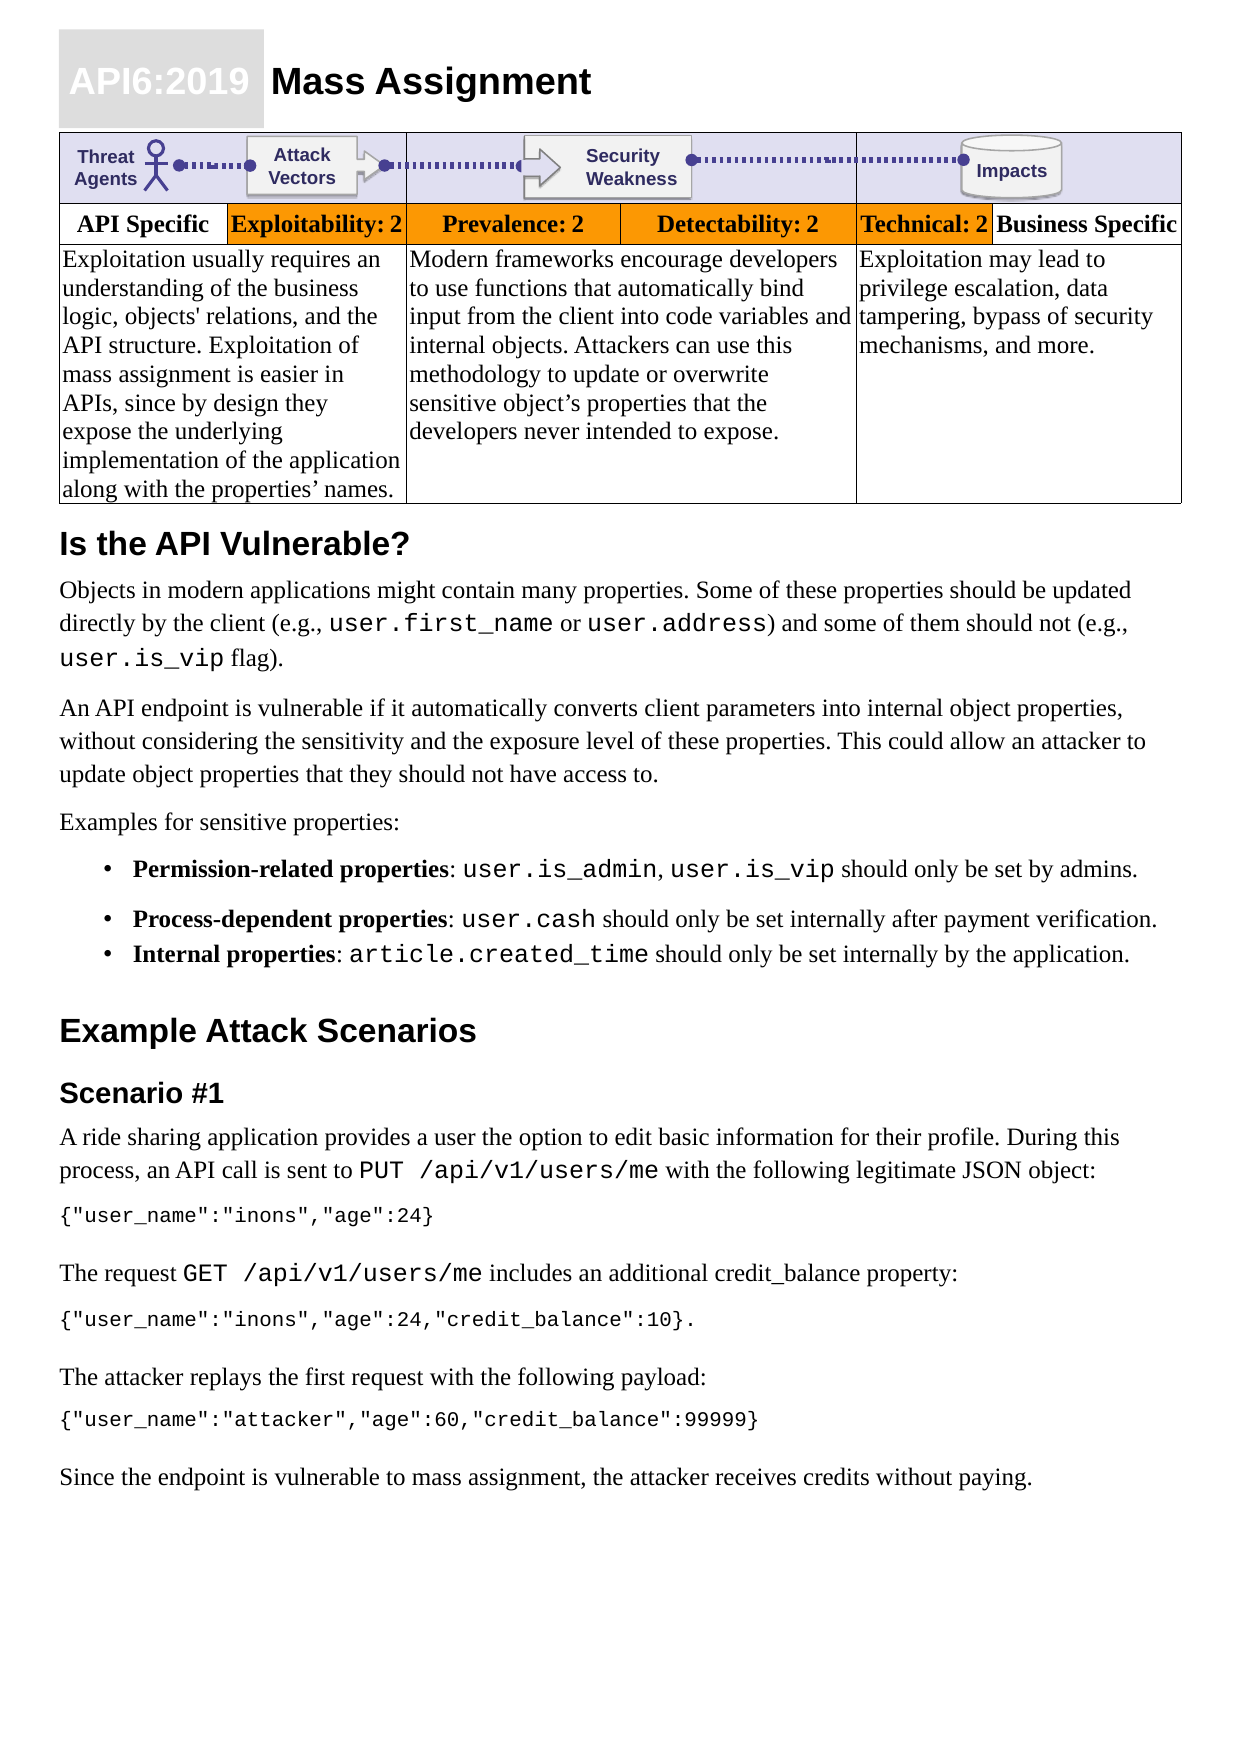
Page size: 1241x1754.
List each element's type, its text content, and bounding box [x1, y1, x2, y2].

subtitle Is the API Vulnerable? [59, 524, 1181, 562]
text Objects in modern applications might contain many properties. Some of these properties should be updated directly by the client (e.g., user.first_name or user.address) and some of them should not (e.g., user.is_vip flag). [59, 575, 1181, 674]
text The attacker replays the first request with the following payload: [59, 1362, 1181, 1390]
list Internal properties: article.created_time should only be set internally by the application. [103, 939, 1181, 970]
text A ride sharing application provides a user the option to edit basic information for their profile. During this process, an API call is sent to PUT /api/v1/users/me with the following legitimate JSON object: [59, 1122, 1181, 1186]
table_header [60, 133, 227, 203]
table_cell Technical: 2 [857, 204, 992, 244]
text Examples for sensitive properties: [59, 807, 1181, 835]
text {"user_name":"inons","age":24,"credit_balance":10}. [59, 1308, 1181, 1332]
text An API endpoint is vulnerable if it automatically converts client parameters into internal object properties, without considering the sensitivity and the exposure level of these properties. This could allow an attacker to update object properties that they should not have access to. [59, 693, 1181, 788]
list Permission-related properties: user.is_admin, user.is_vip should only be set by admins. [103, 854, 1181, 885]
table_cell Exploitation usually requires an understanding of the business logic, objects' relations, and the API structure. Exploitation of mass assignment is easier in APIs, since by design they expose the underlying implementation of the application along with the properties’ names. [60, 245, 406, 503]
table_cell Exploitability: 2 [228, 204, 406, 244]
text {"user_name":"inons","age":24} [59, 1205, 1181, 1229]
table_cell API Specific [60, 204, 227, 244]
table_header [620, 133, 856, 203]
table_header [407, 133, 620, 203]
table_header [227, 133, 406, 203]
table_cell Modern frameworks encourage developers to use functions that automatically bind input from the client into code variables and internal objects. Attackers can use this methodology to update or overwrite sensitive object’s properties that the developers never intended to expose. [407, 245, 856, 503]
text The request GET /api/v1/users/me includes an additional credit_balance property: [59, 1258, 1181, 1289]
table_cell Business Specific [993, 204, 1181, 244]
table_header [857, 133, 992, 203]
subtitle Scenario #1 [59, 1076, 1181, 1110]
table_header [992, 133, 1181, 203]
table_cell Exploitation may lead to privilege escalation, data tampering, bypass of security mechanisms, and more. [857, 245, 1181, 503]
table_cell Detectability: 2 [621, 204, 856, 244]
table_cell Prevalence: 2 [407, 204, 620, 244]
list Process-dependent properties: user.cash should only be set internally after payment verification. [103, 904, 1181, 935]
text {"user_name":"attacker","age":60,"credit_balance":99999} [59, 1409, 1181, 1433]
subtitle Example Attack Scenarios [59, 1010, 1181, 1049]
text Since the endpoint is vulnerable to mass assignment, the attacker receives credits without paying. [59, 1462, 1181, 1491]
